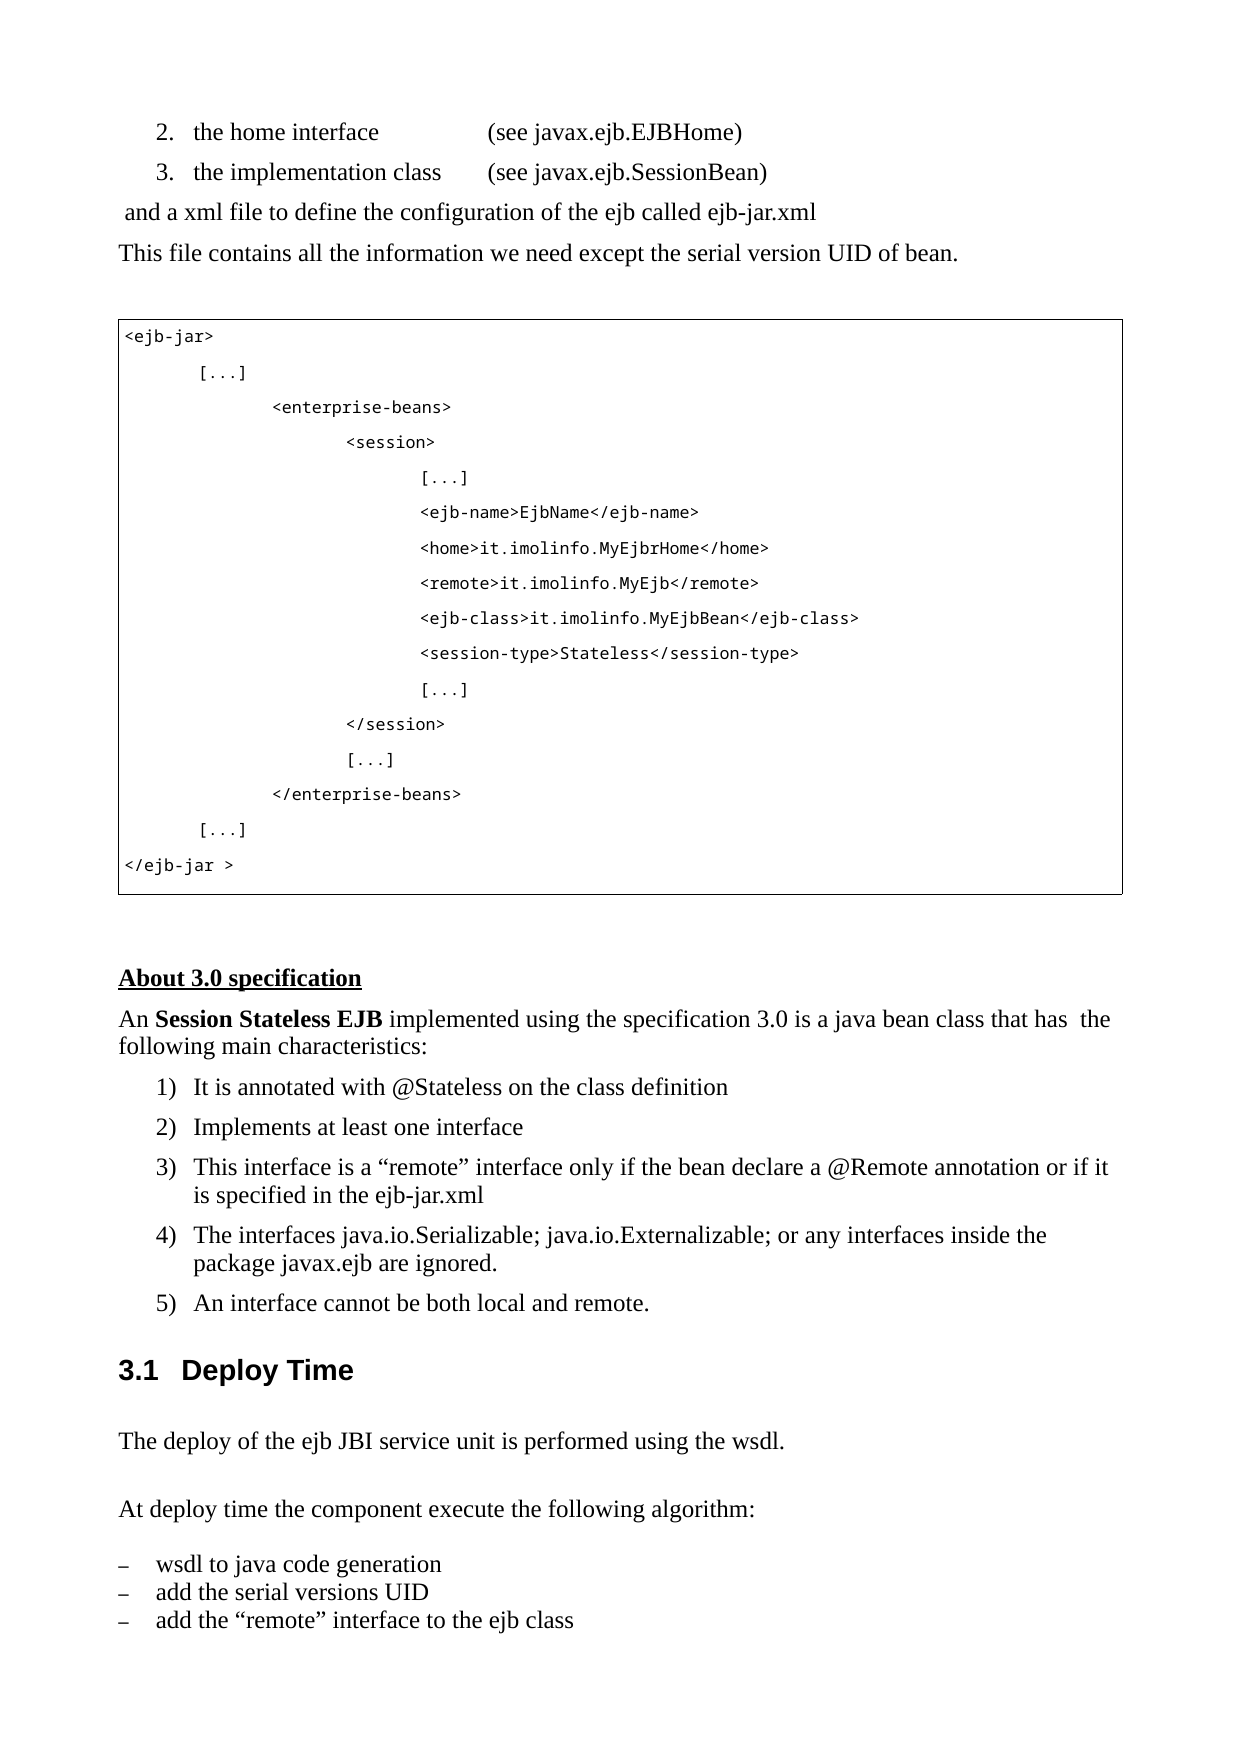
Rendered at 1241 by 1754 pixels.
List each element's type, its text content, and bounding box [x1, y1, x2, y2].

table_header <ejb-jar> [...] <enterprise-beans> <session> [...] <ejb-name>EjbName</ejb-name> <home>it.imolinfo.MyEjbrHome</home> <remote>it.imolinfo.MyEjb</remote> <ejb-class>it.imolinfo.MyEjbBean</ejb-class> <session-type>Stateless</session-type> [...] </session> [...] </enterprise-beans> [...] </ejb-jar > [119, 320, 1122, 894]
text This file contains all the information we need except the serial version UID of bean. [118, 239, 1122, 266]
list This interface is a “remote” interface only if the bean declare a @Remote annotation or if it is specified in the ejb-jar.xml [156, 1153, 1122, 1208]
list the home interface (see javax.ejb.EJBHome) [156, 118, 1122, 146]
text An Session Stateless EJB implemented using the specification 3.0 is a java bean class that has the following main characteristics: [118, 1005, 1122, 1060]
list An interface cannot be both local and remote. [156, 1289, 1122, 1317]
list wsdl to java code generation [118, 1550, 1122, 1578]
list add the “remote” interface to the ejb class [118, 1606, 1122, 1633]
list It is annotated with @Stateless on the class definition [156, 1073, 1122, 1100]
subtitle Deploy Time [118, 1354, 1122, 1387]
list The interfaces java.io.Serializable; java.io.Externalizable; or any interfaces inside the package javax.ejb are ignored. [156, 1221, 1122, 1276]
list the implementation class (see javax.ejb.SessionBean) [156, 158, 1122, 186]
text About 3.0 specification [118, 964, 1122, 992]
text and a xml file to define the configuration of the ejb called ejb-jar.xml [118, 198, 1122, 226]
list Implements at least one interface [156, 1113, 1122, 1141]
text The deploy of the ejb JBI service unit is performed using the wsdl. [118, 1427, 1122, 1455]
text At deploy time the component execute the following algorithm: [118, 1495, 1122, 1523]
list add the serial versions UID [118, 1578, 1122, 1606]
